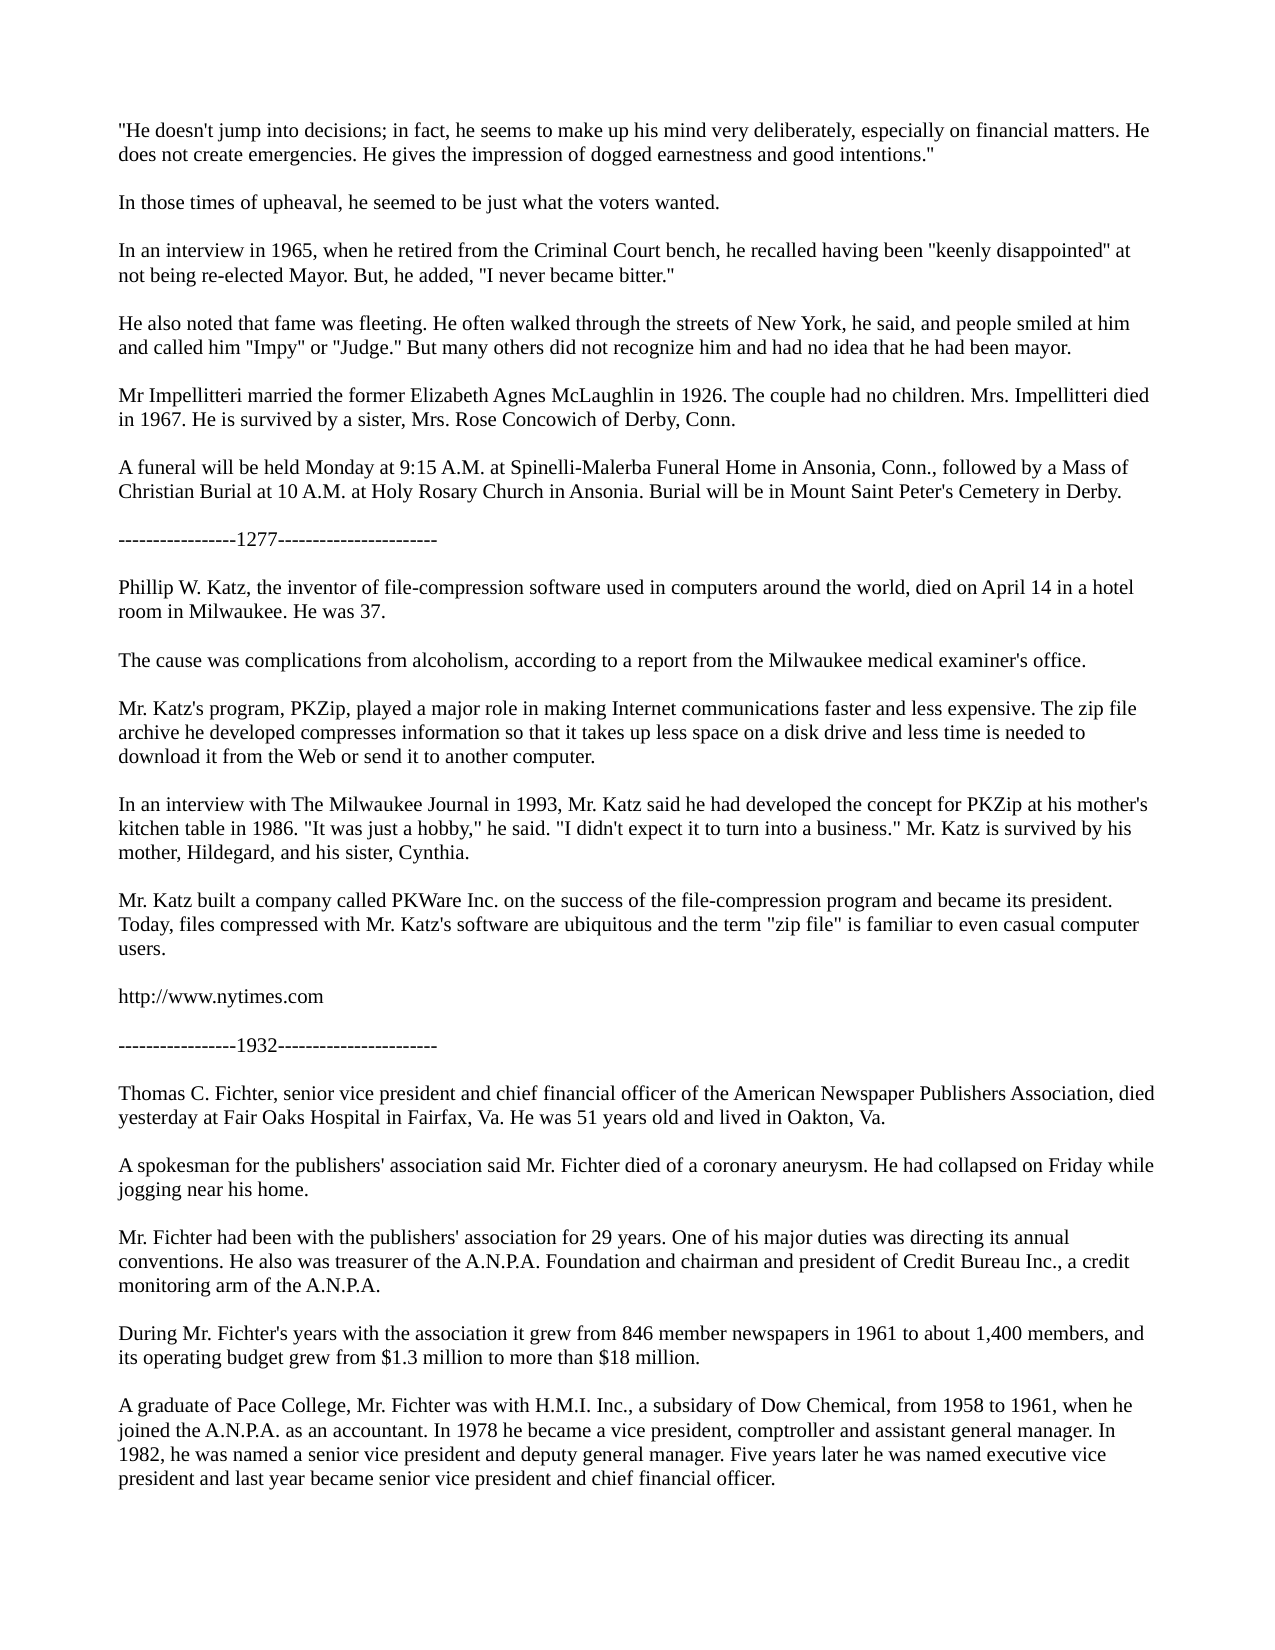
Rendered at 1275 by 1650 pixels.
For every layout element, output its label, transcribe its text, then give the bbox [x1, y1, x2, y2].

text ''He doesn't jump into decisions; in fact, he seems to make up his mind very deliberately, especially on financial matters. He does not create emergencies. He gives the impression of dogged earnestness and good intentions.'' [118, 118, 1157, 166]
text A spokesman for the publishers' association said Mr. Fichter died of a coronary aneurysm. He had collapsed on Friday while jogging near his home. [118, 1153, 1157, 1201]
text During Mr. Fichter's years with the association it grew from 846 member newspapers in 1961 to about 1,400 members, and its operating budget grew from $1.3 million to more than $18 million. [118, 1321, 1157, 1369]
text Mr. Katz's program, PKZip, played a major role in making Internet communications faster and less expensive. The zip file archive he developed compresses information so that it takes up less space on a disk drive and less time is needed to download it from the Web or send it to another computer. [118, 696, 1157, 768]
text -----------------1277----------------------- [118, 527, 1157, 551]
text In those times of upheaval, he seemed to be just what the voters wanted. [118, 190, 1157, 214]
text Mr Impellitteri married the former Elizabeth Agnes McLaughlin in 1926. The couple had no children. Mrs. Impellitteri died in 1967. He is survived by a sister, Mrs. Rose Concowich of Derby, Conn. [118, 383, 1157, 431]
text He also noted that fame was fleeting. He often walked through the streets of New York, he said, and people smiled at him and called him ''Impy'' or ''Judge.'' But many others did not recognize him and had no idea that he had been mayor. [118, 311, 1157, 359]
text A graduate of Pace College, Mr. Fichter was with H.M.I. Inc., a subsidary of Dow Chemical, from 1958 to 1961, when he joined the A.N.P.A. as an accountant. In 1978 he became a vice president, comptroller and assistant general manager. In 1982, he was named a senior vice president and deputy general manager. Five years later he was named executive vice president and last year became senior vice president and chief financial officer. [118, 1393, 1157, 1490]
text Phillip W. Katz, the inventor of file-compression software used in computers around the world, died on April 14 in a hotel room in Milwaukee. He was 37. [118, 575, 1157, 623]
text Mr. Katz built a company called PKWare Inc. on the success of the file-compression program and became its president. Today, files compressed with Mr. Katz's software are ubiquitous and the term "zip file" is familiar to even casual computer users. [118, 888, 1157, 960]
text A funeral will be held Monday at 9:15 A.M. at Spinelli-Malerba Funeral Home in Ansonia, Conn., followed by a Mass of Christian Burial at 10 A.M. at Holy Rosary Church in Ansonia. Burial will be in Mount Saint Peter's Cemetery in Derby. [118, 455, 1157, 503]
text Mr. Fichter had been with the publishers' association for 29 years. One of his major duties was directing its annual conventions. He also was treasurer of the A.N.P.A. Foundation and chairman and president of Credit Bureau Inc., a credit monitoring arm of the A.N.P.A. [118, 1225, 1157, 1297]
text In an interview with The Milwaukee Journal in 1993, Mr. Katz said he had developed the concept for PKZip at his mother's kitchen table in 1986. "It was just a hobby," he said. "I didn't expect it to turn into a business." Mr. Katz is survived by his mother, Hildegard, and his sister, Cynthia. [118, 792, 1157, 864]
text -----------------1932----------------------- [118, 1032, 1157, 1057]
text The cause was complications from alcoholism, according to a report from the Milwaukee medical examiner's office. [118, 647, 1157, 672]
text In an interview in 1965, when he retired from the Criminal Court bench, he recalled having been ''keenly disappointed'' at not being re-elected Mayor. But, he added, ''I never became bitter.'' [118, 238, 1157, 287]
text http://www.nytimes.com [118, 984, 1157, 1008]
text Thomas C. Fichter, senior vice president and chief financial officer of the American Newspaper Publishers Association, died yesterday at Fair Oaks Hospital in Fairfax, Va. He was 51 years old and lived in Oakton, Va. [118, 1081, 1157, 1129]
